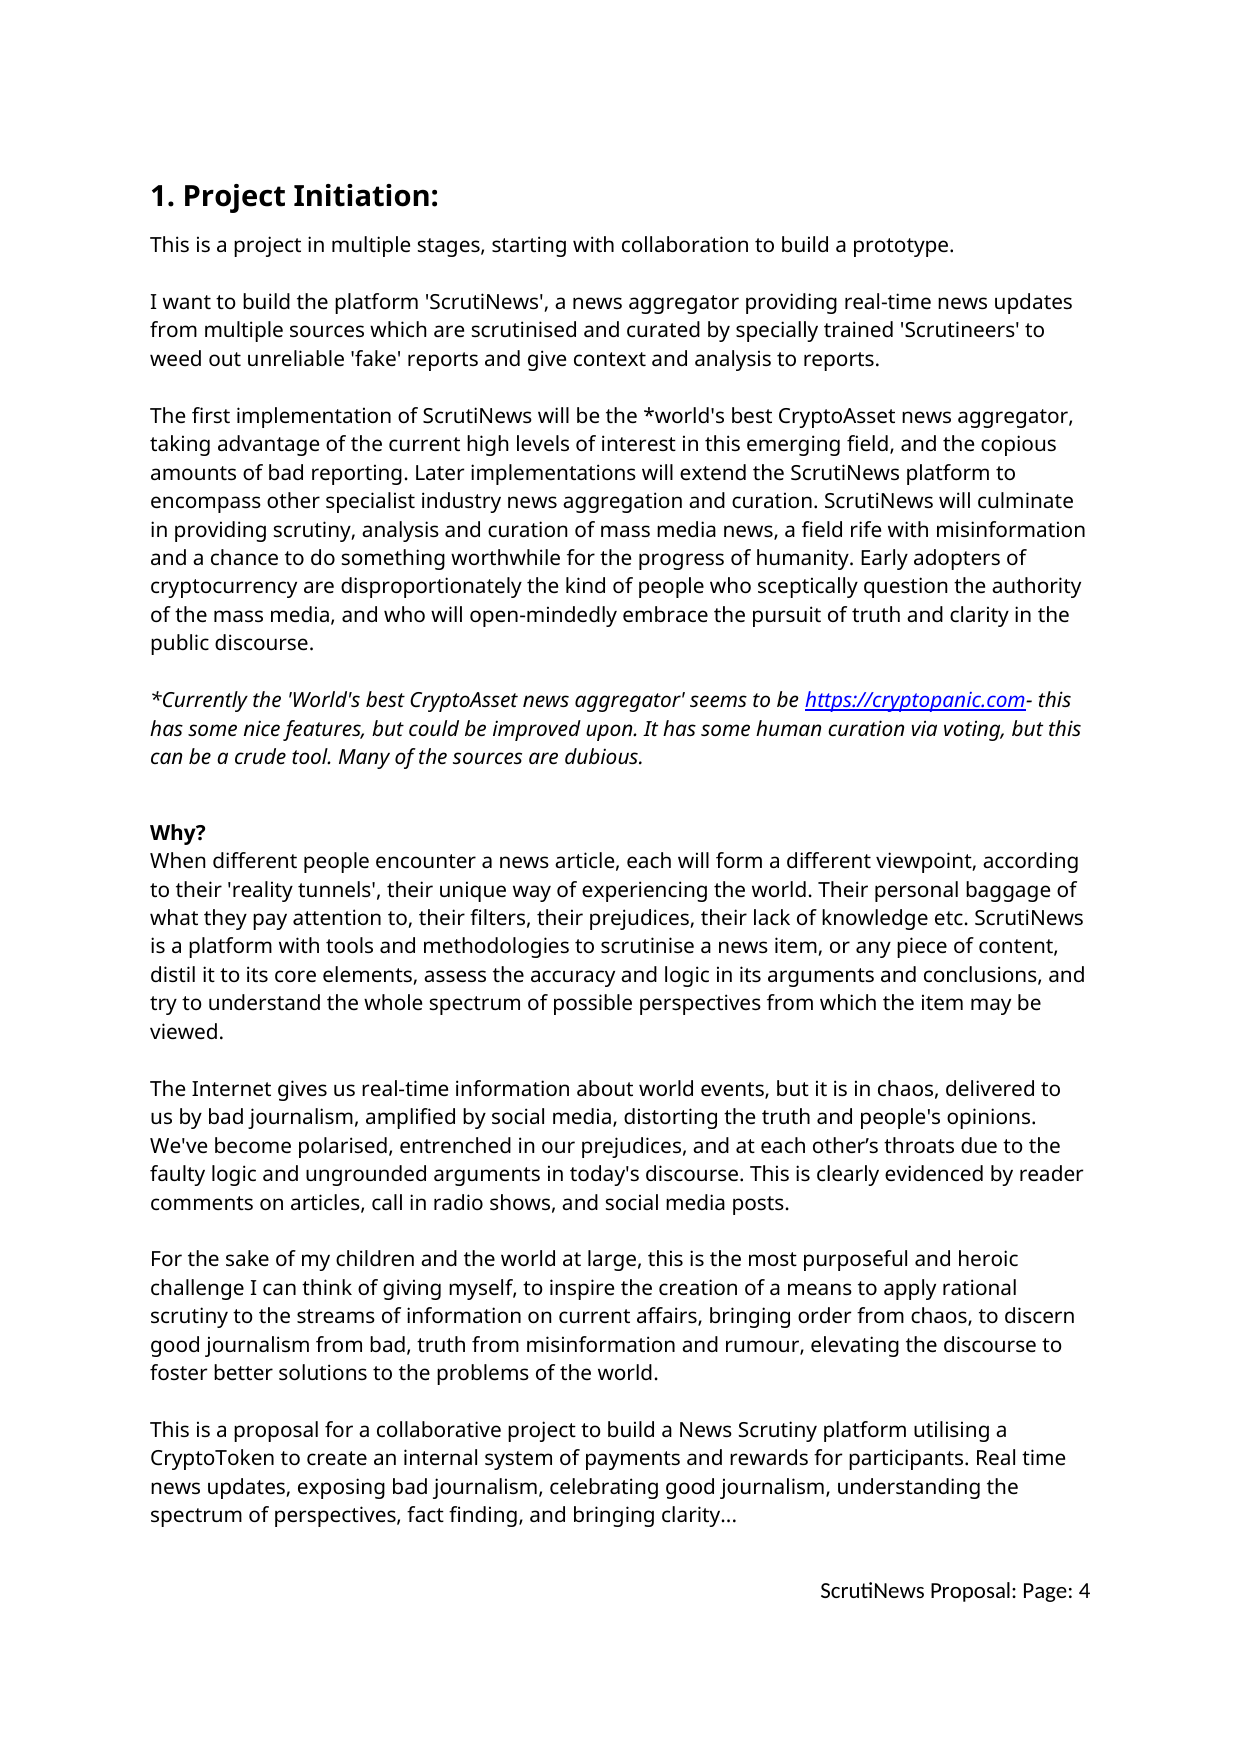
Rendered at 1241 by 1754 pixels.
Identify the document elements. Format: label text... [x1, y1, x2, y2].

text I want to build the platform 'ScrutiNews', a news aggregator providing real-time news updates from multiple sources which are scrutinised and curated by specially trained 'Scrutineers' to weed out unreliable 'fake' reports and give context and analysis to reports. [150, 287, 1090, 372]
text The first implementation of ScrutiNews will be the *world's best CryptoAsset news aggregator, taking advantage of the current high levels of interest in this emerging field, and the copious amounts of bad reporting. Later implementations will extend the ScrutiNews platform to encompass other specialist industry news aggregation and curation. ScrutiNews will culminate in providing scrutiny, analysis and curation of mass media news, a field rife with misinformation and a chance to do something worthwhile for the progress of humanity. Early adopters of cryptocurrency are disproportionately the kind of people who sceptically question the authority of the mass media, and who will open-mindedly embrace the pursuit of truth and clarity in the public discourse. [150, 401, 1090, 657]
text When different people encounter a news article, each will form a different viewpoint, according to their 'reality tunnels', their unique way of experiencing the world. Their personal baggage of what they pay attention to, their filters, their prejudices, their lack of knowledge etc. ScrutiNews is a platform with tools and methodologies to scrutinise a news item, or any piece of content, distil it to its core elements, assess the accuracy and logic in its arguments and conclusions, and try to understand the whole spectrum of possible perspectives from which the item may be viewed. [150, 846, 1090, 1045]
text For the sake of my children and the world at large, this is the most purposeful and heroic challenge I can think of giving myself, to inspire the creation of a means to apply rational scrutiny to the streams of information on current affairs, bringing order from chaos, to discern good journalism from bad, truth from misinformation and rumour, elevating the discourse to foster better solutions to the problems of the world. [150, 1244, 1090, 1387]
text The Internet gives us real-time information about world events, but it is in chaos, delivered to us by bad journalism, amplified by social media, distorting the truth and people's opinions. We've become polarised, entrenched in our prejudices, and at each other’s throats due to the faulty logic and ungrounded arguments in today's discourse. This is clearly evidenced by reader comments on articles, call in radio shows, and social media posts. [150, 1074, 1090, 1216]
subtitle 1. Project Initiation: [150, 175, 1090, 215]
text *Currently the 'World's best CryptoAsset news aggregator' seems to be https://cryptopanic.com- this has some nice features, but could be improved upon. It has some human curation via voting, but this can be a crude tool. Many of the sources are dubious. [150, 685, 1090, 771]
text This is a project in multiple stages, starting with collaboration to build a prototype. [150, 230, 1090, 259]
text Why? [150, 818, 1090, 846]
text This is a proposal for a collaborative project to build a News Scrutiny platform utilising a CryptoToken to create an internal system of payments and rewards for participants. Real time news updates, exposing bad journalism, celebrating good journalism, understanding the spectrum of perspectives, fact finding, and bringing clarity... [150, 1415, 1090, 1529]
